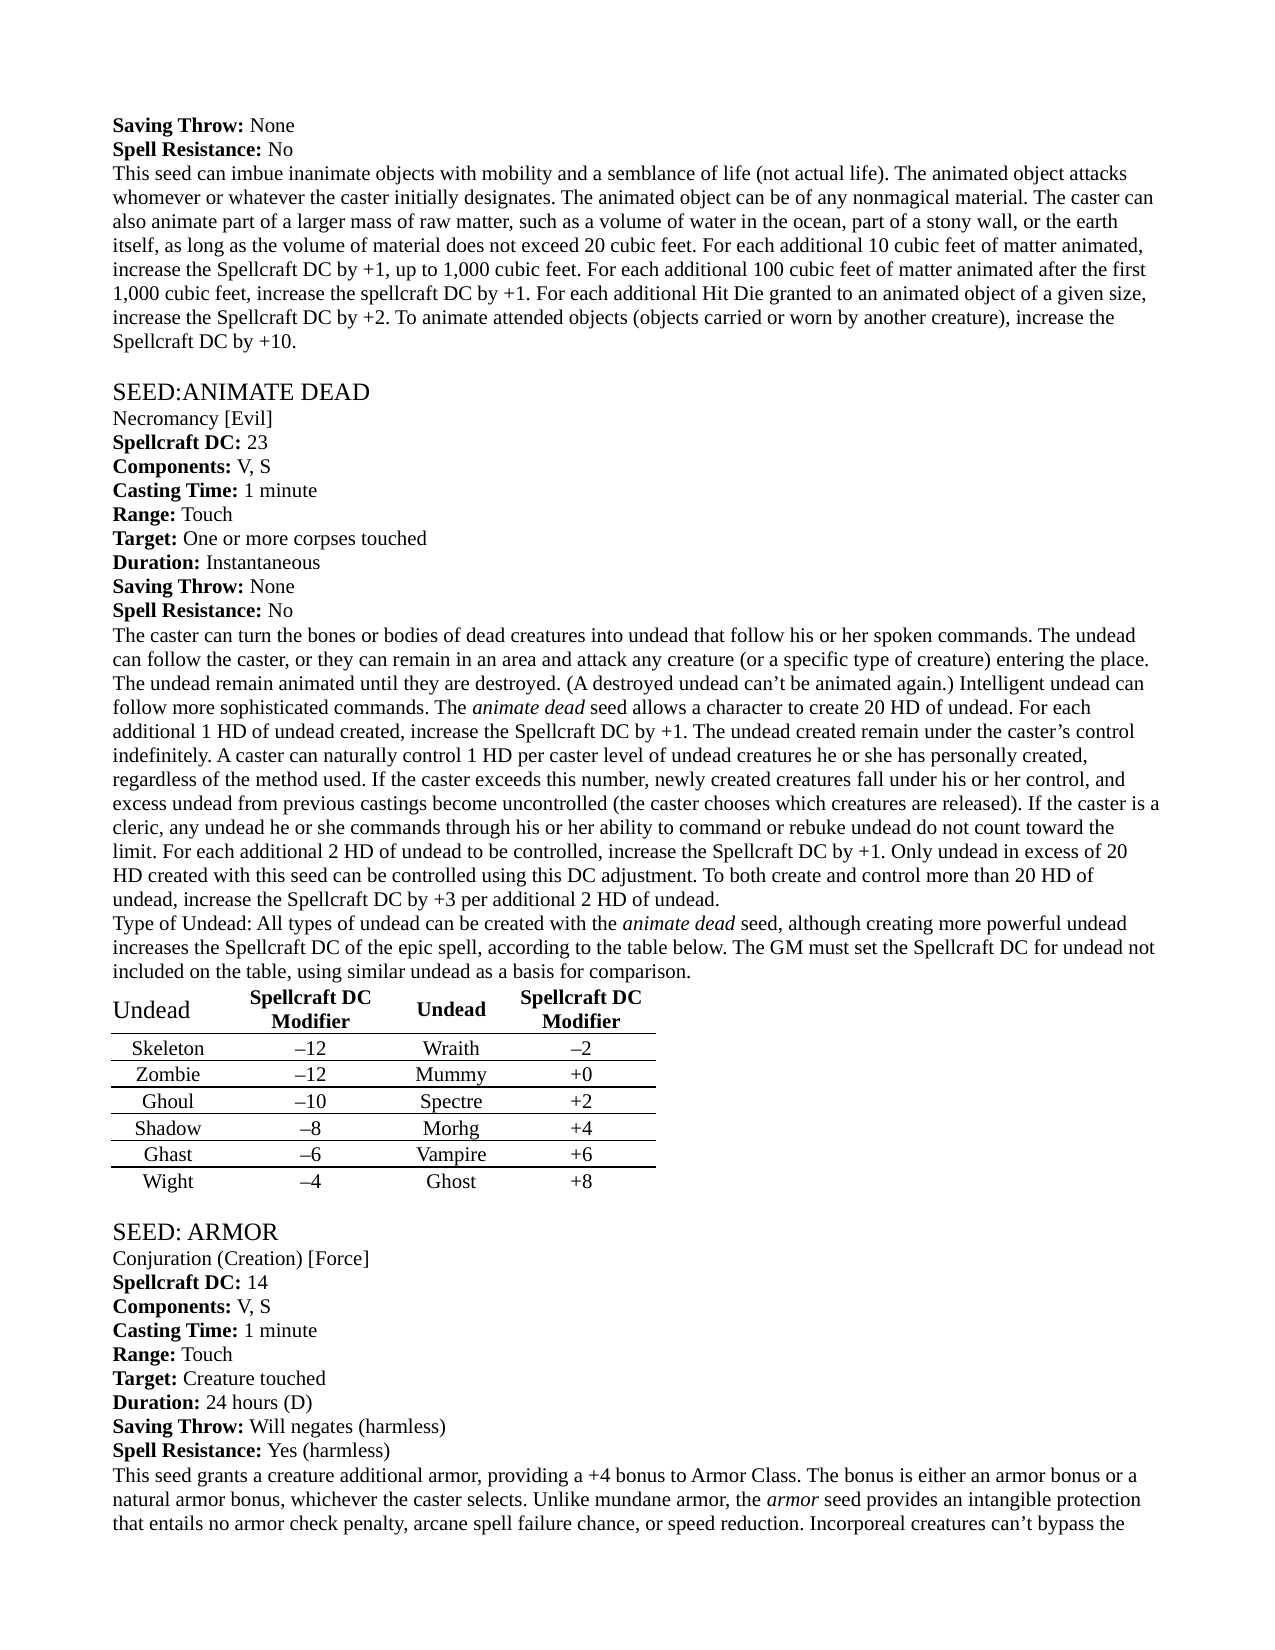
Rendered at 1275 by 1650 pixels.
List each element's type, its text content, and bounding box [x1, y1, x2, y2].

table_cell Ghost [396, 1168, 506, 1193]
table_header Spellcraft DC Modifier [225, 984, 396, 1033]
table_cell Wight [111, 1168, 225, 1193]
text Spell Resistance: Yes (harmless) [112, 1438, 1162, 1462]
table_cell Zombie [111, 1061, 225, 1086]
text Target: One or more corpses touched [112, 526, 1162, 550]
table_header Spellcraft DC Modifier [506, 984, 656, 1033]
text Range: Touch [112, 502, 1162, 526]
table_cell Spectre [396, 1088, 506, 1113]
table_cell +0 [506, 1061, 656, 1086]
text Spellcraft DC: 14 [112, 1270, 1162, 1294]
table_cell +2 [506, 1088, 656, 1113]
text Spell Resistance: No [112, 598, 1162, 622]
table_cell +4 [506, 1114, 656, 1140]
table_cell Vampire [396, 1141, 506, 1166]
table_cell –4 [225, 1168, 396, 1193]
table_cell –6 [225, 1141, 396, 1166]
text Casting Time: 1 minute [112, 1318, 1162, 1342]
table_cell –8 [225, 1114, 396, 1140]
table_cell Wraith [396, 1034, 506, 1060]
text Target: Creature touched [112, 1366, 1162, 1390]
table_cell Mummy [396, 1061, 506, 1086]
text Spell Resistance: No [112, 137, 1162, 161]
table_cell –10 [225, 1088, 396, 1113]
table_cell +6 [506, 1141, 656, 1166]
table_header Undead [396, 984, 506, 1033]
table_cell Morhg [396, 1114, 506, 1140]
table_cell –2 [506, 1034, 656, 1060]
text Range: Touch [112, 1342, 1162, 1366]
text Spellcraft DC: 23 [112, 430, 1162, 454]
text Duration: Instantaneous [112, 550, 1162, 574]
text This seed grants a creature additional armor, providing a +4 bonus to Armor Class. The bonus is either an armor bonus or a natural armor bonus, whichever the caster selects. Unlike mundane armor, the armor seed provides an intangible protection that entails no armor check penalty, arcane spell failure chance, or speed reduction. Incorporeal creatures can’t bypass the [112, 1462, 1162, 1535]
text The caster can turn the bones or bodies of dead creatures into undead that follow his or her spoken commands. The undead can follow the caster, or they can remain in an area and attack any creature (or a specific type of creature) entering the place. The undead remain animated until they are destroyed. (A destroyed undead can’t be animated again.) Intelligent undead can follow more sophisticated commands. The animate dead seed allows a character to create 20 HD of undead. For each additional 1 HD of undead created, increase the Spellcraft DC by +1. The undead created remain under the caster’s control indefinitely. A caster can naturally control 1 HD per caster level of undead creatures he or she has personally created, regardless of the method used. If the caster exceeds this number, newly created creatures fall under his or her control, and excess undead from previous castings become uncontrolled (the caster chooses which creatures are released). If the caster is a cleric, any undead he or she commands through his or her ability to command or rebuke undead do not count toward the limit. For each additional 2 HD of undead to be controlled, increase the Spellcraft DC by +1. Only undead in excess of 20 HD created with this seed can be controlled using this DC adjustment. To both create and control more than 20 HD of undead, increase the Spellcraft DC by +3 per additional 2 HD of undead. [112, 622, 1162, 911]
text Conjuration (Creation) [Force] [112, 1246, 1162, 1270]
subtitle SEED:ANIMATE DEAD [112, 377, 1162, 406]
table_cell Skeleton [111, 1034, 225, 1060]
text Saving Throw: None [112, 574, 1162, 598]
text Saving Throw: Will negates (harmless) [112, 1414, 1162, 1438]
table_header Undead [111, 984, 225, 1033]
text Necromancy [Evil] [112, 406, 1162, 430]
table_cell –12 [225, 1034, 396, 1060]
text Type of Undead: All types of undead can be created with the animate dead seed, although creating more powerful undead increases the Spellcraft DC of the epic spell, according to the table below. The GM must set the Spellcraft DC for undead not included on the table, using similar undead as a basis for comparison. [112, 911, 1162, 983]
text Duration: 24 hours (D) [112, 1390, 1162, 1414]
text Components: V, S [112, 454, 1162, 478]
table_cell Ghast [111, 1141, 225, 1166]
text Components: V, S [112, 1294, 1162, 1318]
text Casting Time: 1 minute [112, 478, 1162, 502]
table_cell +8 [506, 1168, 656, 1193]
subtitle SEED: ARMOR [112, 1217, 1162, 1246]
table_cell Ghoul [111, 1088, 225, 1113]
table_cell –12 [225, 1061, 396, 1086]
table_cell Shadow [111, 1114, 225, 1140]
text This seed can imbue inanimate objects with mobility and a semblance of life (not actual life). The animated object attacks whomever or whatever the caster initially designates. The animated object can be of any nonmagical material. The caster can also animate part of a larger mass of raw matter, such as a volume of water in the ocean, part of a stony wall, or the earth itself, as long as the volume of material does not exceed 20 cubic feet. For each additional 10 cubic feet of matter animated, increase the Spellcraft DC by +1, up to 1,000 cubic feet. For each additional 100 cubic feet of matter animated after the first 1,000 cubic feet, increase the spellcraft DC by +1. For each additional Hit Die granted to an animated object of a given size, increase the Spellcraft DC by +2. To animate attended objects (objects carried or worn by another creature), increase the Spellcraft DC by +10. [112, 161, 1162, 353]
text Saving Throw: None [112, 112, 1162, 137]
